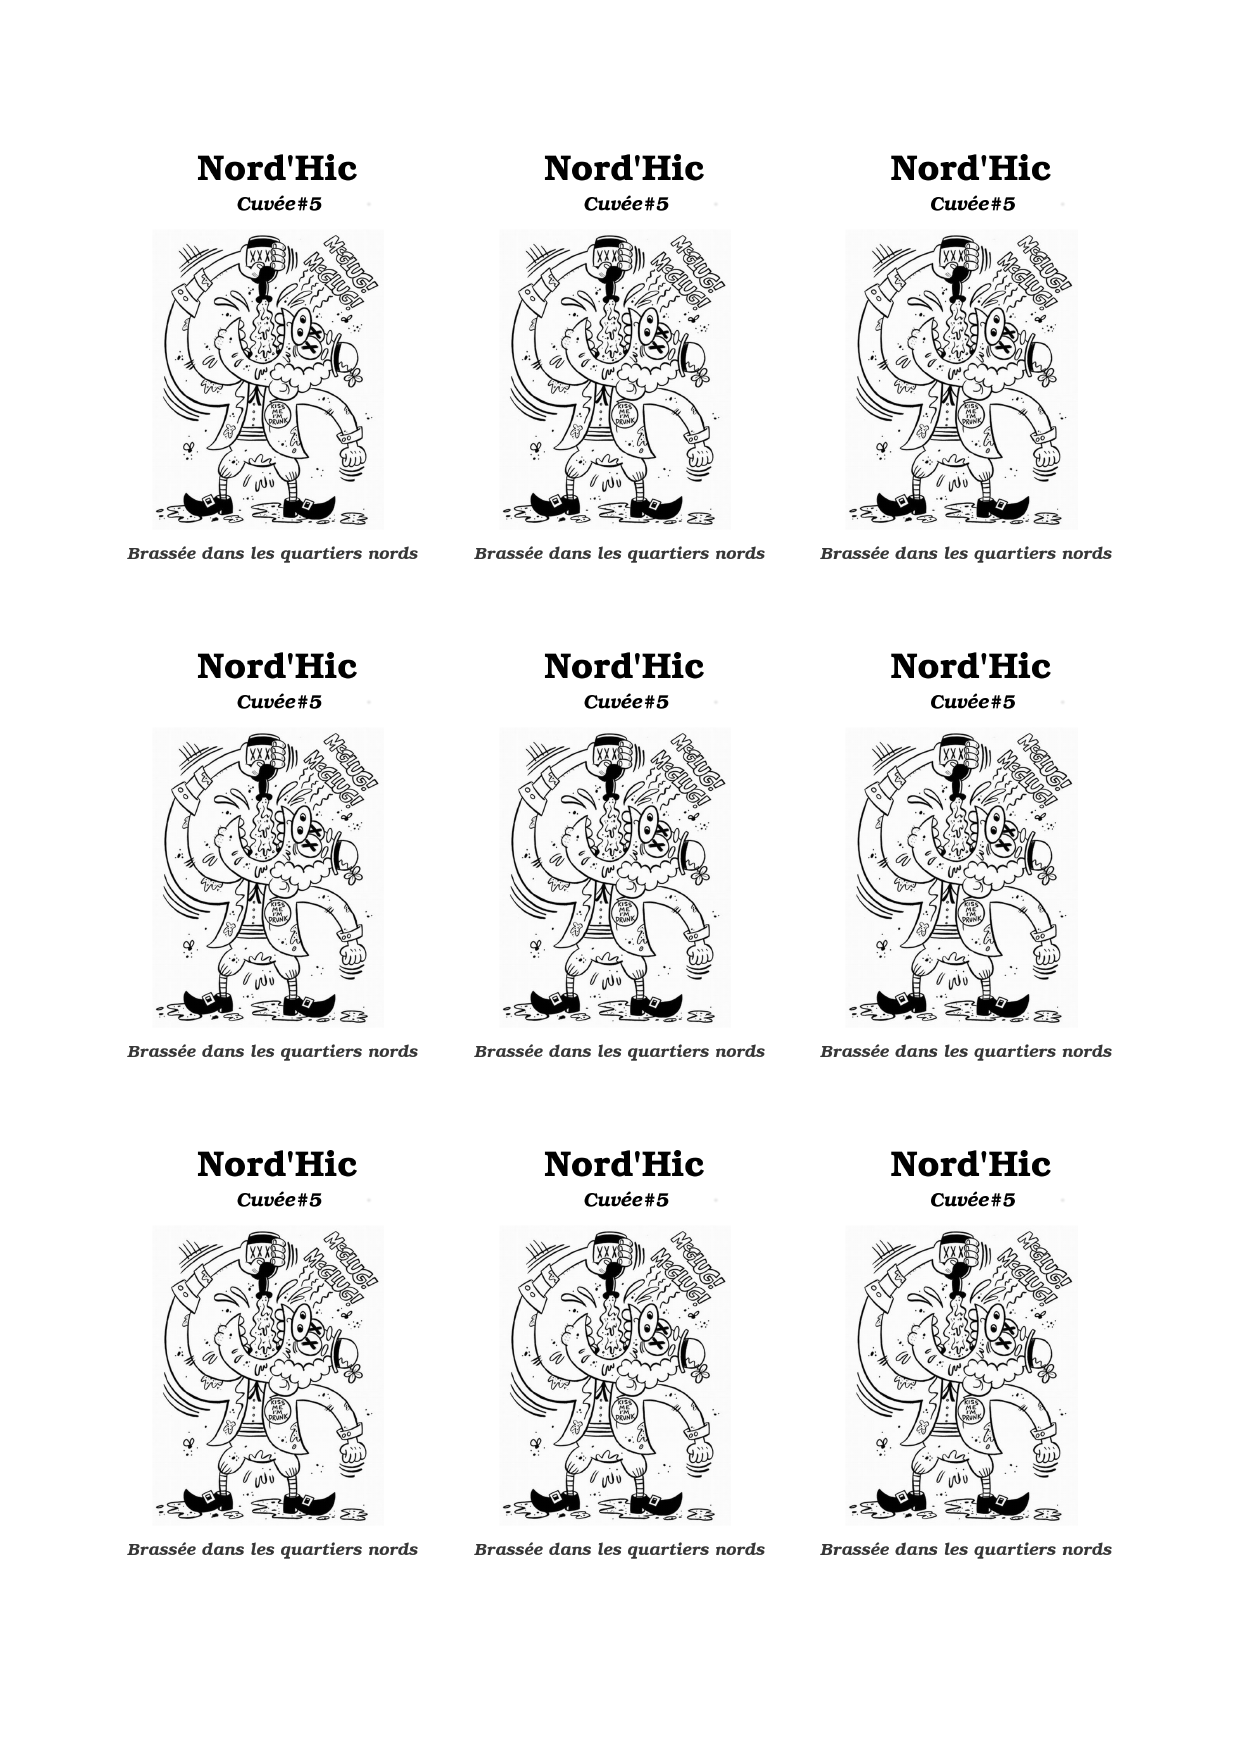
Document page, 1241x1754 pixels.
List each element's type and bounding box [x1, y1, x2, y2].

picture [811, 616, 1122, 1081]
picture [811, 118, 1122, 583]
picture [118, 118, 428, 583]
picture [118, 616, 428, 1081]
picture [118, 1114, 428, 1579]
picture [465, 118, 775, 583]
picture [811, 1114, 1122, 1579]
picture [465, 1114, 775, 1579]
picture [465, 616, 775, 1081]
